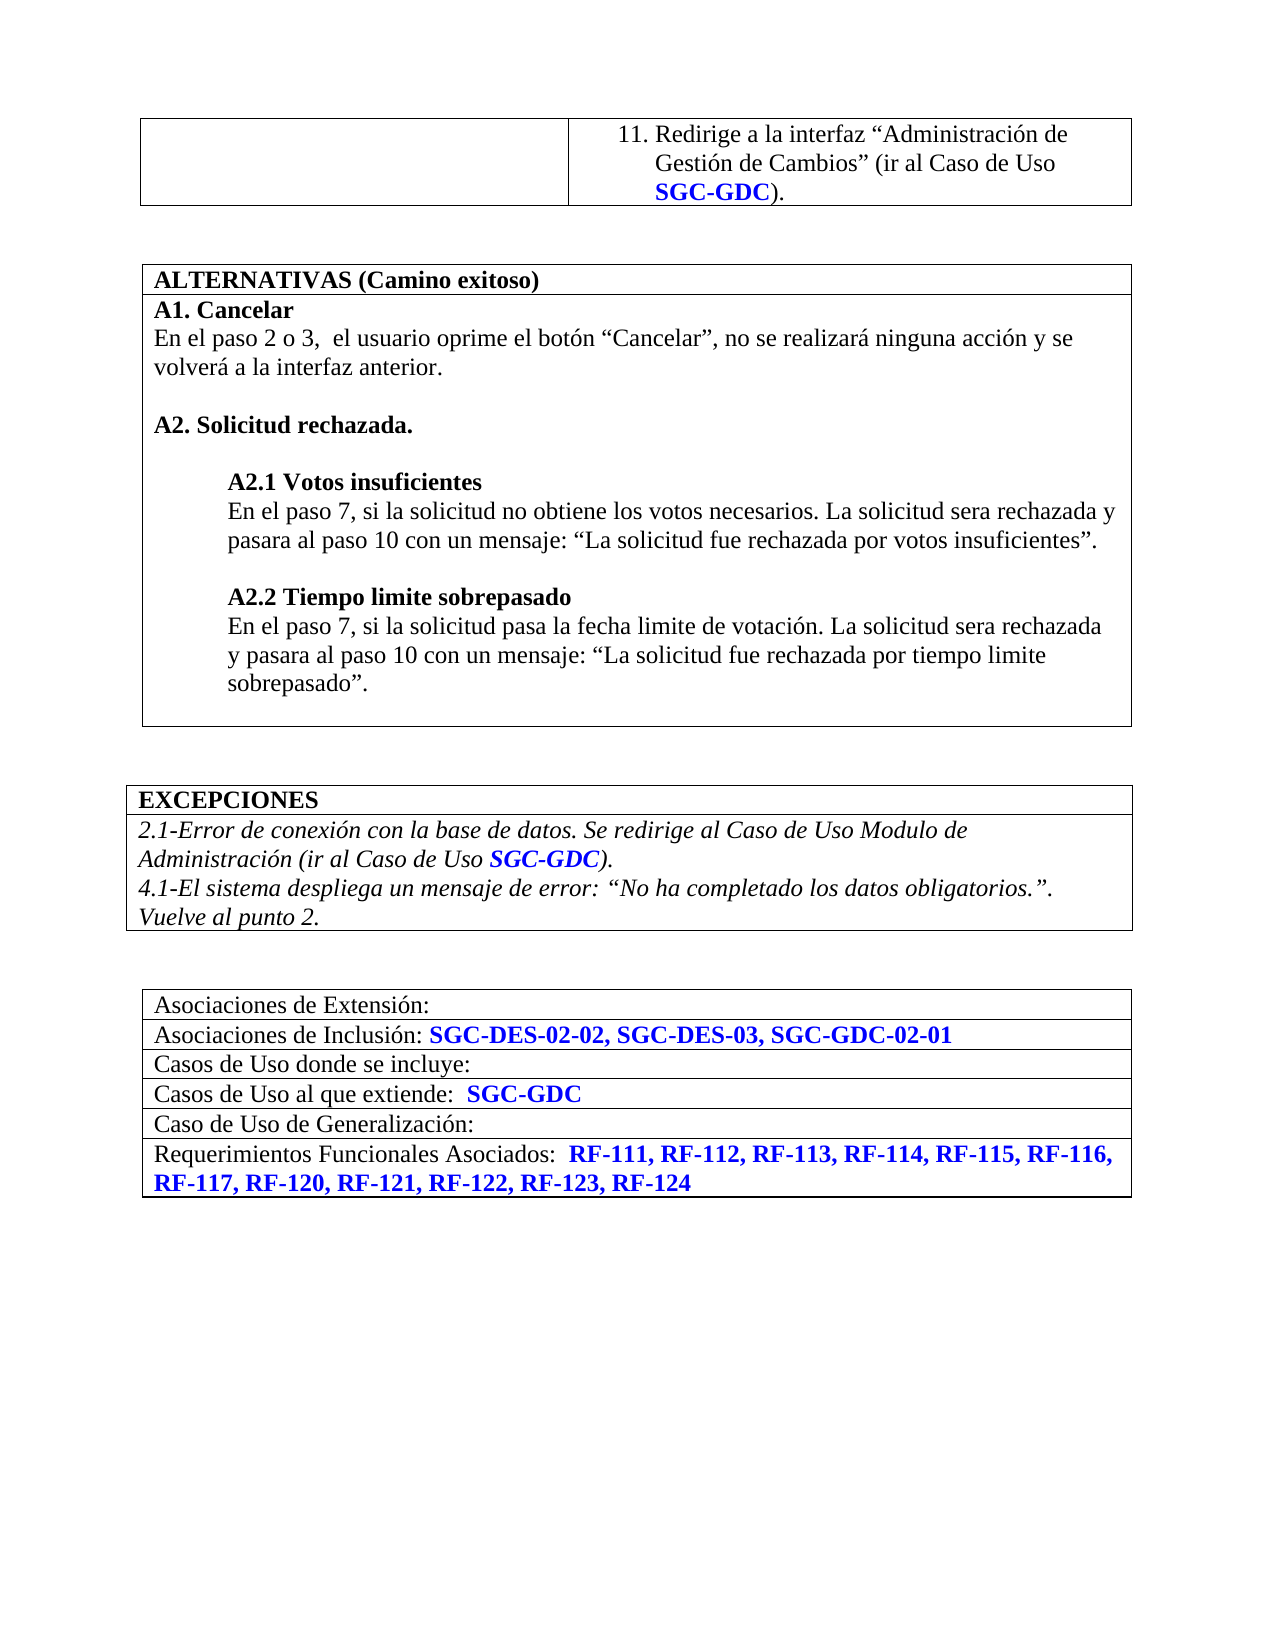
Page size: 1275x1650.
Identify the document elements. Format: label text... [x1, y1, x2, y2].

table_cell 2.1-Error de conexión con la base de datos. Se redirige al Caso de Uso Modulo de Administración (ir al Caso de Uso SGC-GDC). 4.1-El sistema despliega un mensaje de error: “No ha completado los datos obligatorios.”. Vuelve al punto 2. [127, 815, 1132, 930]
table_header EXCEPCIONES [127, 786, 1132, 814]
table_cell Casos de Uso al que extiende: SGC-GDC [143, 1079, 1131, 1108]
table_header Asociaciones de Extensión: [143, 990, 1131, 1019]
table_cell Asociaciones de Inclusión: SGC-DES-02-02, SGC-DES-03, SGC-GDC-02-01 [143, 1020, 1131, 1048]
table_cell A1. Cancelar En el paso 2 o 3, el usuario oprime el botón “Cancelar”, no se realizará ninguna acción y se volverá a la interfaz anterior. A2. Solicitud rechazada. A2.1 Votos insuficientes En el paso 7, si la solicitud no obtiene los votos necesarios. La solicitud sera rechazada y pasara al paso 10 con un mensaje: “La solicitud fue rechazada por votos insuficientes”. A2.2 Tiempo limite sobrepasado En el paso 7, si la solicitud pasa la fecha limite de votación. La solicitud sera rechazada y pasara al paso 10 con un mensaje: “La solicitud fue rechazada por tiempo limite sobrepasado”. [143, 295, 1131, 726]
table_cell Caso de Uso de Generalización: [143, 1109, 1131, 1138]
table_cell Redirige a la interfaz “Administración de Gestión de Cambios” (ir al Caso de Uso SGC-GDC). [569, 119, 1131, 205]
table_cell Casos de Uso donde se incluye: [143, 1050, 1131, 1078]
table_cell [141, 119, 568, 205]
table_cell Requerimientos Funcionales Asociados: RF-111, RF-112, RF-113, RF-114, RF-115, RF-116, RF-117, RF-120, RF-121, RF-122, RF-123, RF-124 [143, 1139, 1131, 1196]
table_header ALTERNATIVAS (Camino exitoso) [143, 265, 1131, 294]
